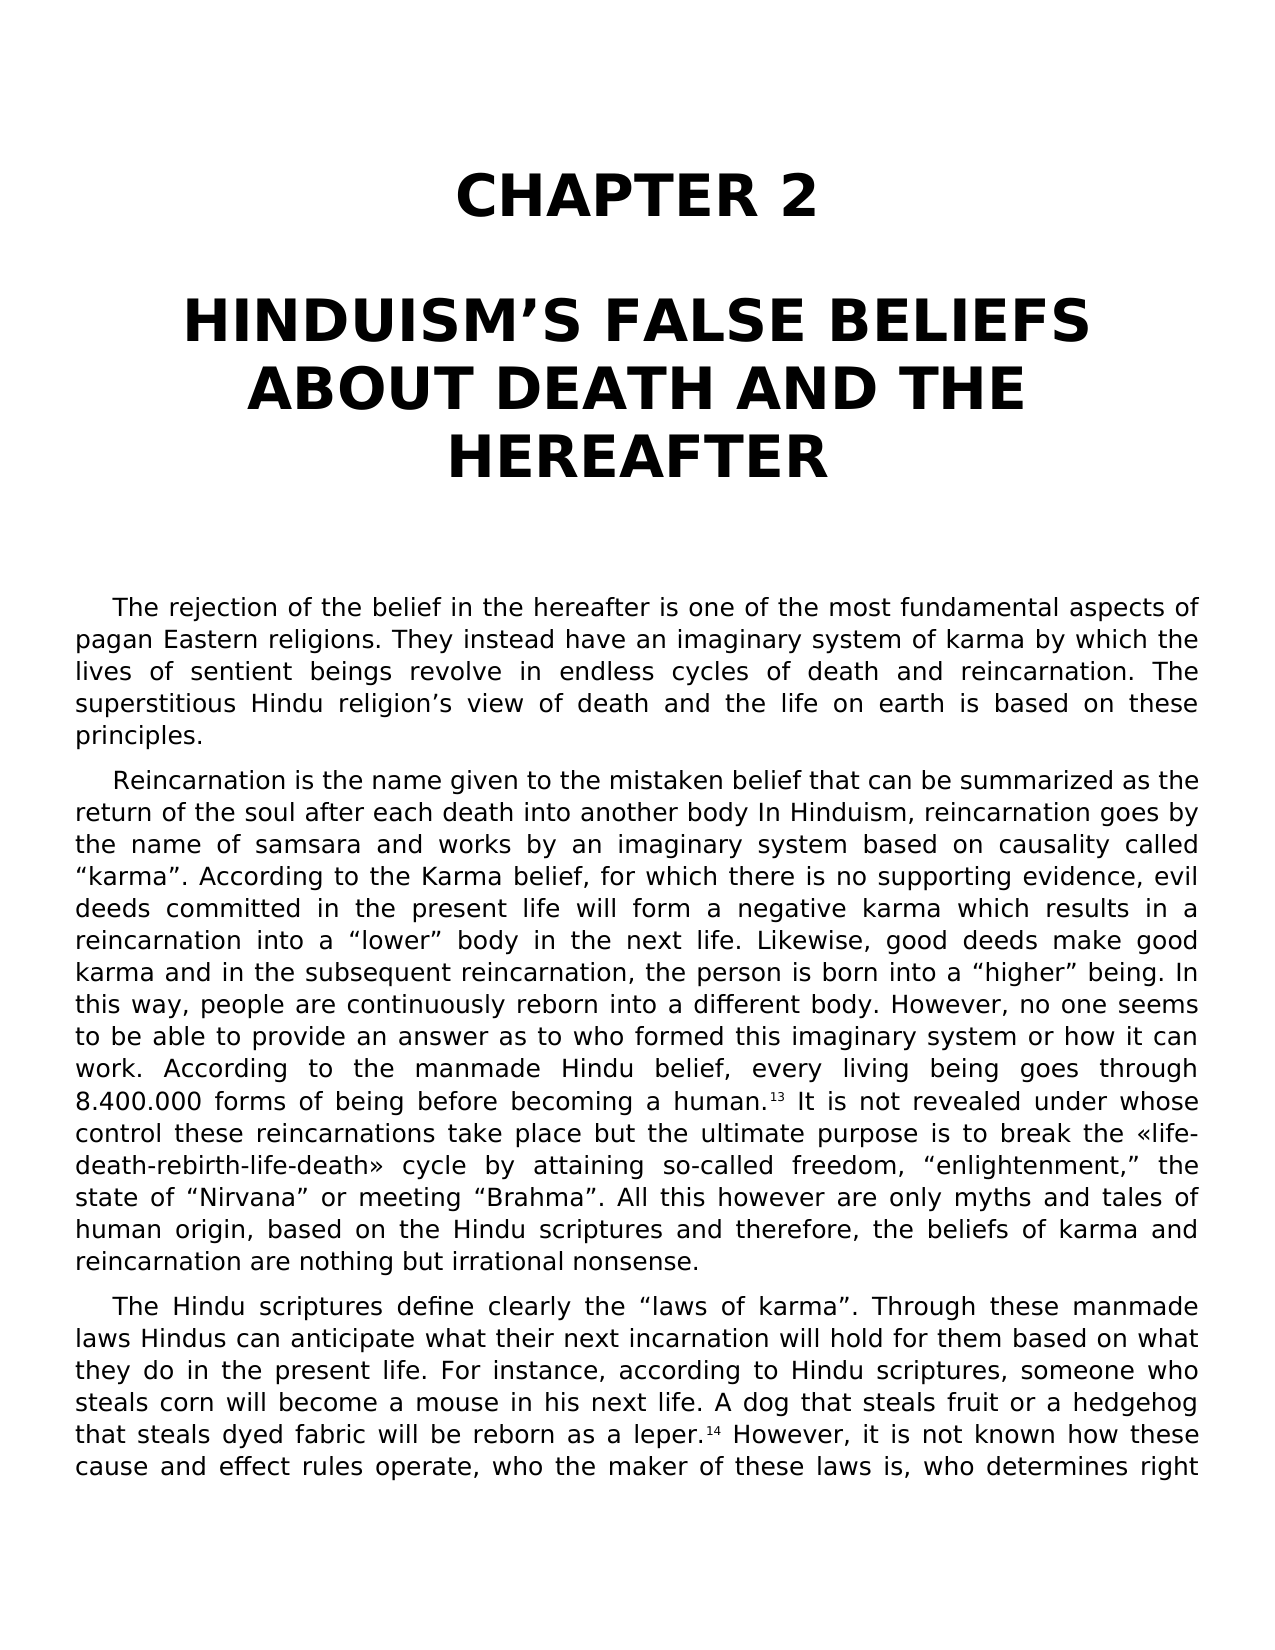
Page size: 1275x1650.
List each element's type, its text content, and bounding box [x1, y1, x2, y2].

text The rejection of the belief in the hereafter is one of the most fundamental aspects of pagan Eastern religions. They instead have an imaginary system of karma by which the lives of sentient beings revolve in endless cycles of death and reincarnation. The superstitious Hindu religion’s view of death and the life on earth is based on these principles. [75, 593, 1200, 750]
subtitle CHAPTER 2 [75, 162, 1200, 230]
text The Hindu scriptures define clearly the “laws of karma”. Through these manmade laws Hindus can anticipate what their next incarnation will hold for them based on what they do in the present life. For instance, according to Hindu scriptures, someone who steals corn will become a mouse in his next life. A dog that steals fruit or a hedgehog that steals dyed fabric will be reborn as a leper.14 However, it is not known how these cause and effect rules operate, who the maker of these laws is, who determines right [75, 1292, 1200, 1481]
subtitle HINDUISM’S FALSE BELIEFS ABOUT DEATH AND THE HEREAFTER [75, 287, 1200, 491]
text Reincarnation is the name given to the mistaken belief that can be summarized as the return of the soul after each death into another body In Hinduism, reincarnation goes by the name of samsara and works by an imaginary system based on causality called “karma”. According to the Karma belief, for which there is no supporting evidence, evil deeds committed in the present life will form a negative karma which results in a reincarnation into a “lower” body in the next life. Likewise, good deeds make good karma and in the subsequent reincarnation, the person is born into a “higher” being. In this way, people are continuously reborn into a different body. However, no one seems to be able to provide an answer as to who formed this imaginary system or how it can work. According to the manmade Hindu belief, every living being goes through 8.400.000 forms of being before becoming a human.13 It is not revealed under whose control these reincarnations take place but the ultimate purpose is to break the «life-death-rebirth-life-death» cycle by attaining so-called freedom, “enlightenment,” the state of “Nirvana” or meeting “Brahma”. All this however are only myths and tales of human origin, based on the Hindu scriptures and therefore, the beliefs of karma and reincarnation are nothing but irrational nonsense. [75, 766, 1200, 1276]
